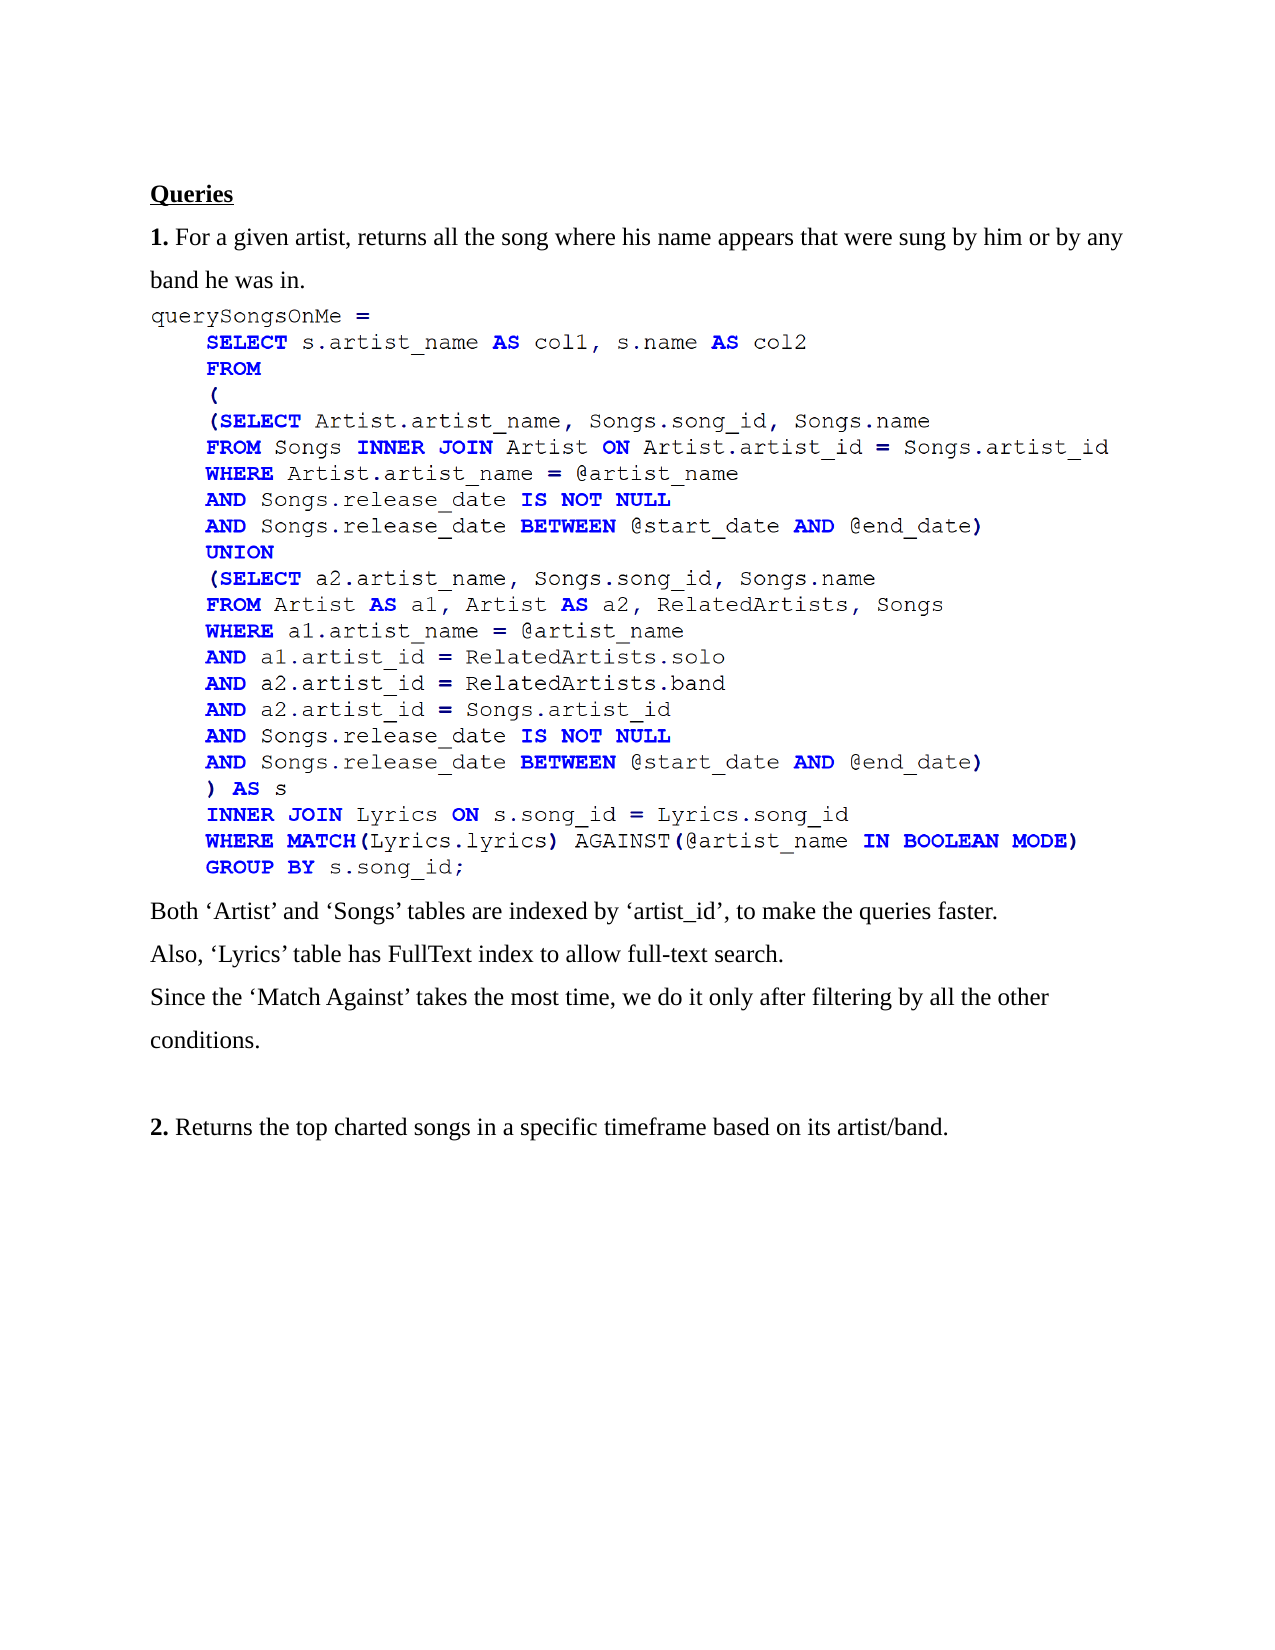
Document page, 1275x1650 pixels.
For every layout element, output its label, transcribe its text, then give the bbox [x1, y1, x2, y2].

text Since the ‘Match Against’ takes the most time, we do it only after filtering by all the other conditions. [150, 982, 1125, 1054]
text Also, ‘Lyrics’ table has FullText index to allow full-text search. [150, 939, 1125, 968]
text 2. Returns the top charted songs in a specific timeframe based on its artist/band. [150, 1112, 1125, 1141]
text 1. For a given artist, returns all the song where his name appears that were sung by him or by any band he was in. [150, 222, 1125, 294]
text Both ‘Artist’ and ‘Songs’ tables are indexed by ‘artist_id’, to make the queries faster. [150, 896, 1125, 925]
text Queries [150, 179, 1125, 207]
